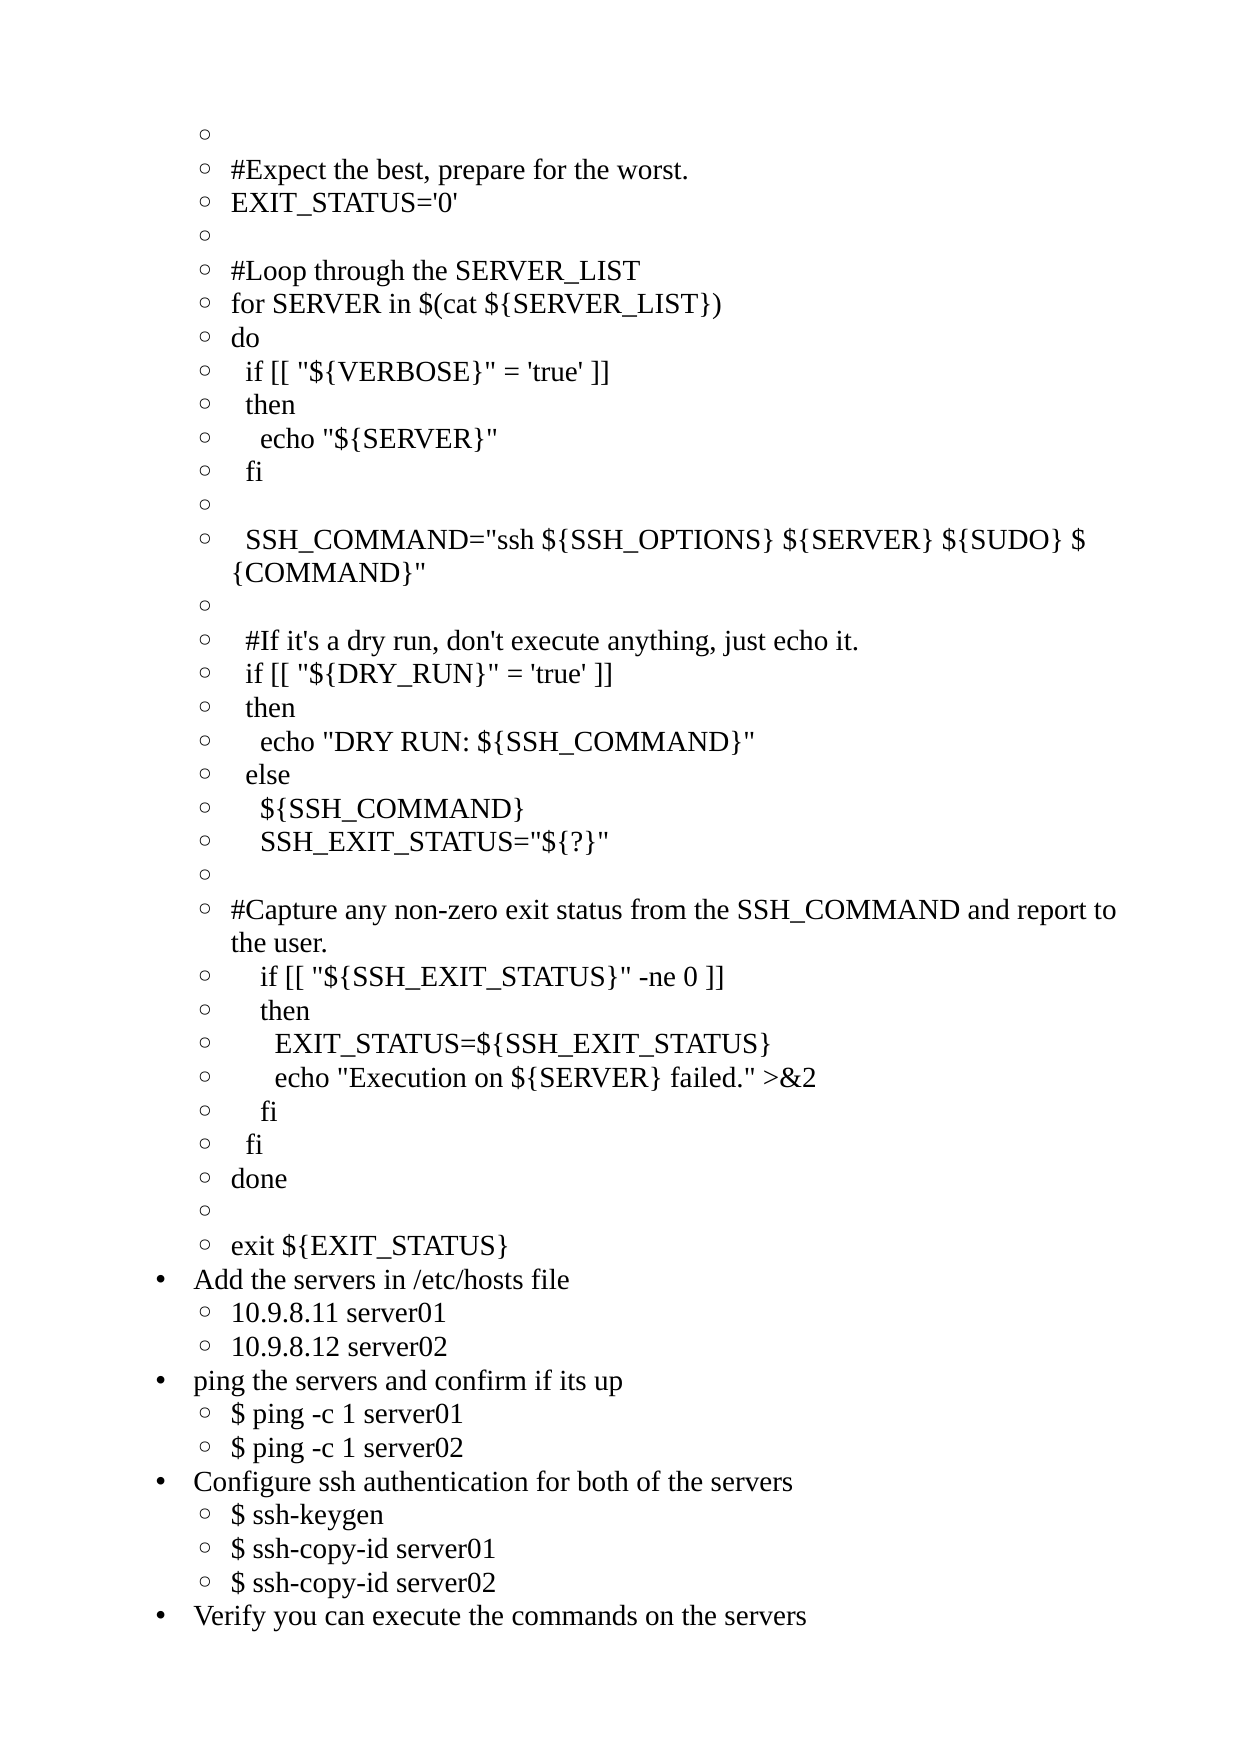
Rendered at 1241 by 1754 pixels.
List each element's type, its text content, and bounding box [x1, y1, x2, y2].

list EXIT_STATUS=${SSH_EXIT_STATUS} [193, 1026, 1122, 1060]
list $ ssh-copy-id server01 [193, 1531, 1122, 1565]
list fi [193, 1127, 1122, 1161]
list if [[ "${SSH_EXIT_STATUS}" -ne 0 ]] [193, 959, 1122, 993]
list echo "Execution on ${SERVER} failed." >&2 [193, 1060, 1122, 1094]
list fi [193, 1094, 1122, 1127]
list Configure ssh authentication for both of the servers [156, 1464, 1122, 1497]
list then [193, 387, 1122, 421]
list if [[ "${VERBOSE}" = 'true' ]] [193, 354, 1122, 387]
list else [193, 757, 1122, 791]
list $ ping -c 1 server01 [193, 1396, 1122, 1430]
list exit ${EXIT_STATUS} [193, 1228, 1122, 1262]
list echo "${SERVER}" [193, 421, 1122, 454]
list $ ssh-copy-id server02 [193, 1565, 1122, 1598]
list ping the servers and confirm if its up [156, 1363, 1122, 1396]
list #Capture any non-zero exit status from the SSH_COMMAND and report to the user. [193, 892, 1122, 959]
list 10.9.8.12 server02 [193, 1329, 1122, 1363]
list EXIT_STATUS='0' [193, 185, 1122, 219]
list SSH_COMMAND="ssh ${SSH_OPTIONS} ${SERVER} ${SUDO} ${COMMAND}" [193, 522, 1122, 589]
list then [193, 993, 1122, 1026]
list SSH_EXIT_STATUS="${?}" [193, 824, 1122, 858]
list ${SSH_COMMAND} [193, 791, 1122, 824]
list Add the servers in /etc/hosts file [156, 1262, 1122, 1296]
list done [193, 1161, 1122, 1194]
list fi [193, 454, 1122, 488]
list 10.9.8.11 server01 [193, 1296, 1122, 1329]
list for SERVER in $(cat ${SERVER_LIST}) [193, 286, 1122, 320]
list #Loop through the SERVER_LIST [193, 253, 1122, 286]
list Verify you can execute the commands on the servers [156, 1598, 1122, 1632]
list $ ssh-keygen [193, 1497, 1122, 1531]
list do [193, 320, 1122, 354]
list #If it's a dry run, don't execute anything, just echo it. [193, 623, 1122, 656]
list if [[ "${DRY_RUN}" = 'true' ]] [193, 656, 1122, 690]
list $ ping -c 1 server02 [193, 1430, 1122, 1464]
list #Expect the best, prepare for the worst. [193, 152, 1122, 185]
list echo "DRY RUN: ${SSH_COMMAND}" [193, 724, 1122, 757]
list then [193, 690, 1122, 724]
